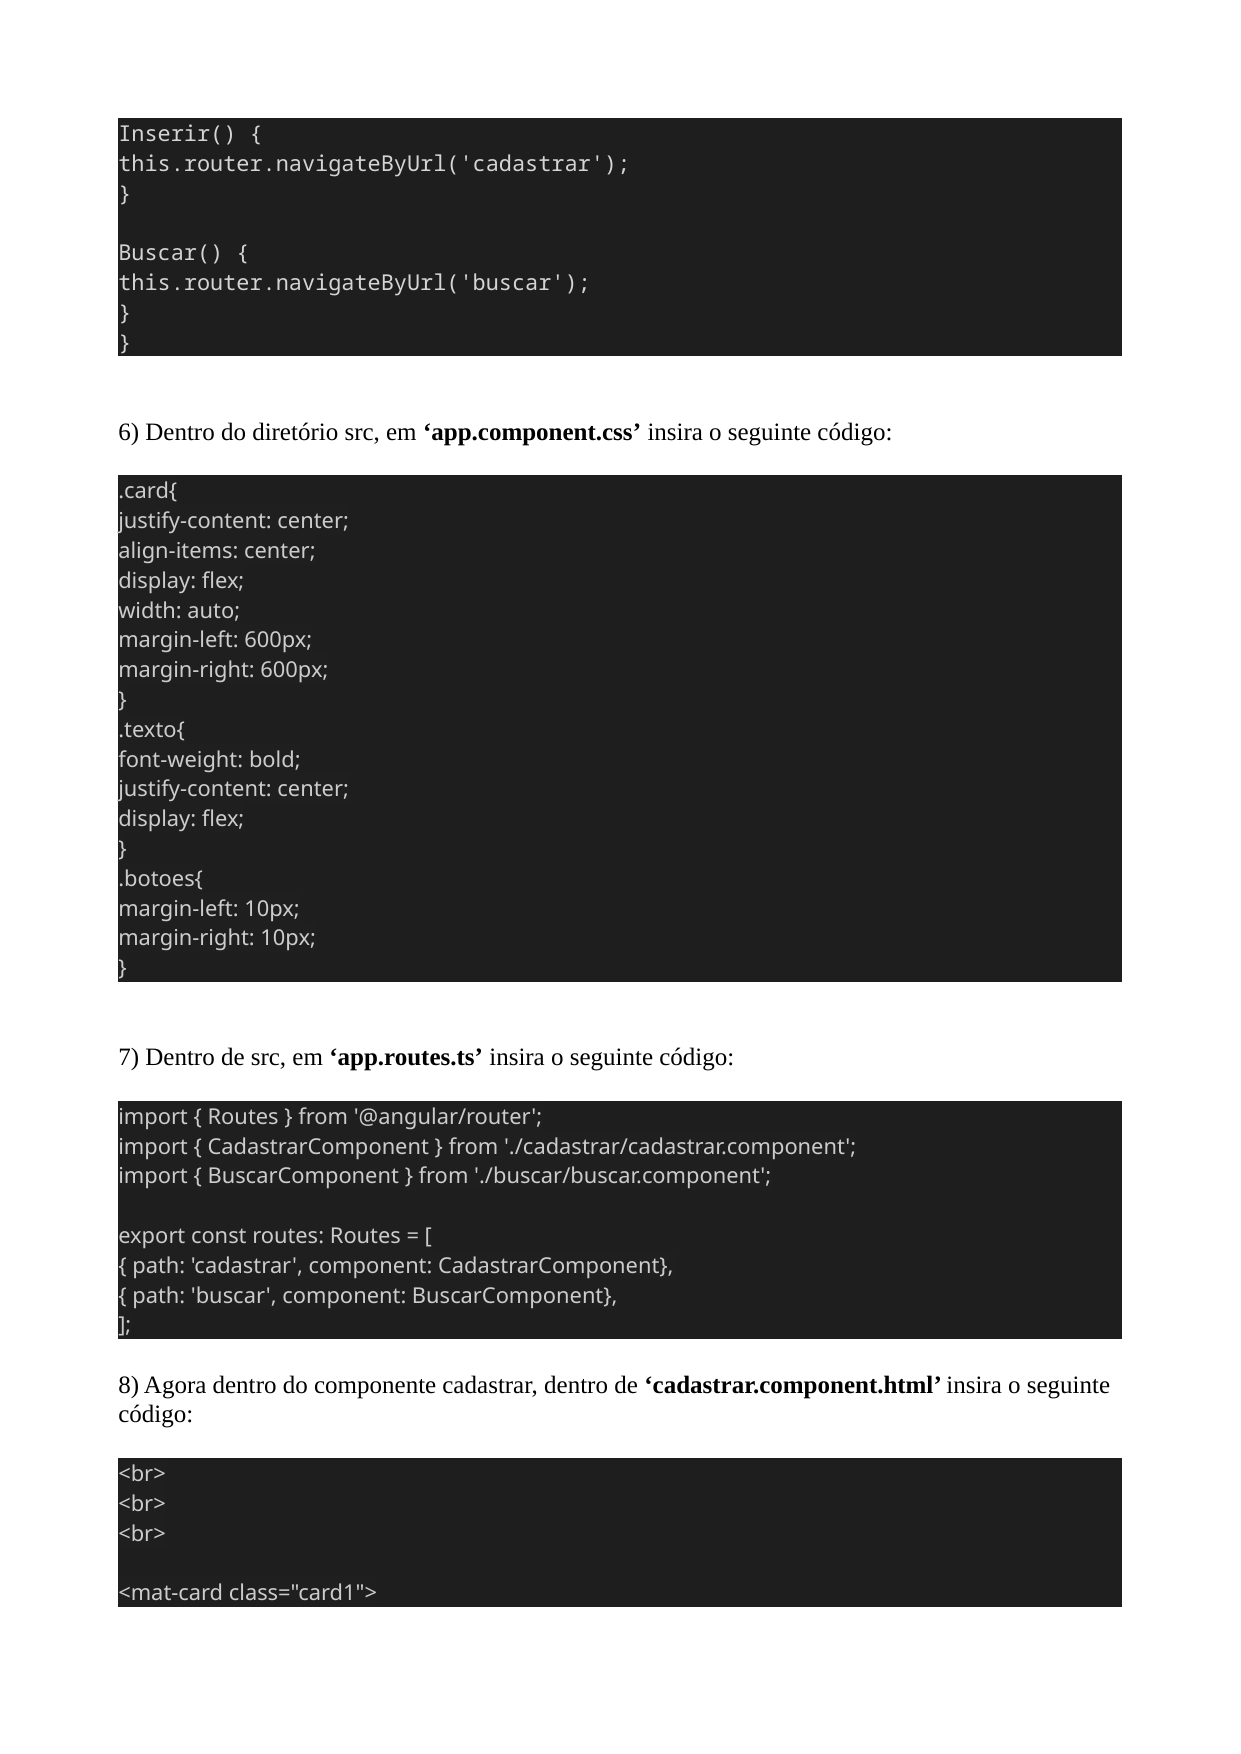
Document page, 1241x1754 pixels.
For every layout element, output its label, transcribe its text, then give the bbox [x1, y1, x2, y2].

text export const routes: Routes = [ [118, 1220, 1122, 1250]
text <br> [118, 1458, 1122, 1488]
text 8) Agora dentro do componente cadastrar, dentro de ‘cadastrar.component.html’ insira o seguinte código: [118, 1369, 1122, 1428]
text } [118, 178, 1122, 207]
text import { BuscarComponent } from './buscar/buscar.component'; [118, 1160, 1122, 1190]
text display: flex; [118, 803, 1122, 833]
text font-weight: bold; [118, 743, 1122, 773]
text } [118, 684, 1122, 714]
text .card{ [118, 475, 1122, 505]
text <mat-card class="card1"> [118, 1577, 1122, 1607]
text { path: 'cadastrar', component: CadastrarComponent}, [118, 1250, 1122, 1279]
text margin-right: 10px; [118, 922, 1122, 952]
text <br> [118, 1518, 1122, 1547]
text } [118, 297, 1122, 327]
text 7) Dentro de src, em ‘app.routes.ts’ insira o seguinte código: [118, 1041, 1122, 1071]
text } [118, 327, 1122, 356]
text justify-content: center; [118, 505, 1122, 535]
text } [118, 833, 1122, 863]
text Buscar() { [118, 237, 1122, 267]
text { path: 'buscar', component: BuscarComponent}, [118, 1279, 1122, 1309]
text this.router.navigateByUrl('buscar'); [118, 267, 1122, 297]
text display: flex; [118, 565, 1122, 594]
text margin-left: 600px; [118, 624, 1122, 654]
text justify-content: center; [118, 773, 1122, 803]
text align-items: center; [118, 535, 1122, 565]
text ]; [118, 1309, 1122, 1339]
text margin-left: 10px; [118, 892, 1122, 922]
text <br> [118, 1488, 1122, 1518]
text import { CadastrarComponent } from './cadastrar/cadastrar.component'; [118, 1131, 1122, 1160]
text 6) Dentro do diretório src, em ‘app.component.css’ insira o seguinte código: [118, 416, 1122, 446]
text } [118, 952, 1122, 982]
text width: auto; [118, 594, 1122, 624]
text .botoes{ [118, 863, 1122, 892]
text margin-right: 600px; [118, 654, 1122, 684]
text this.router.navigateByUrl('cadastrar'); [118, 148, 1122, 178]
text Inserir() { [118, 118, 1122, 148]
text .texto{ [118, 714, 1122, 743]
text import { Routes } from '@angular/router'; [118, 1101, 1122, 1131]
